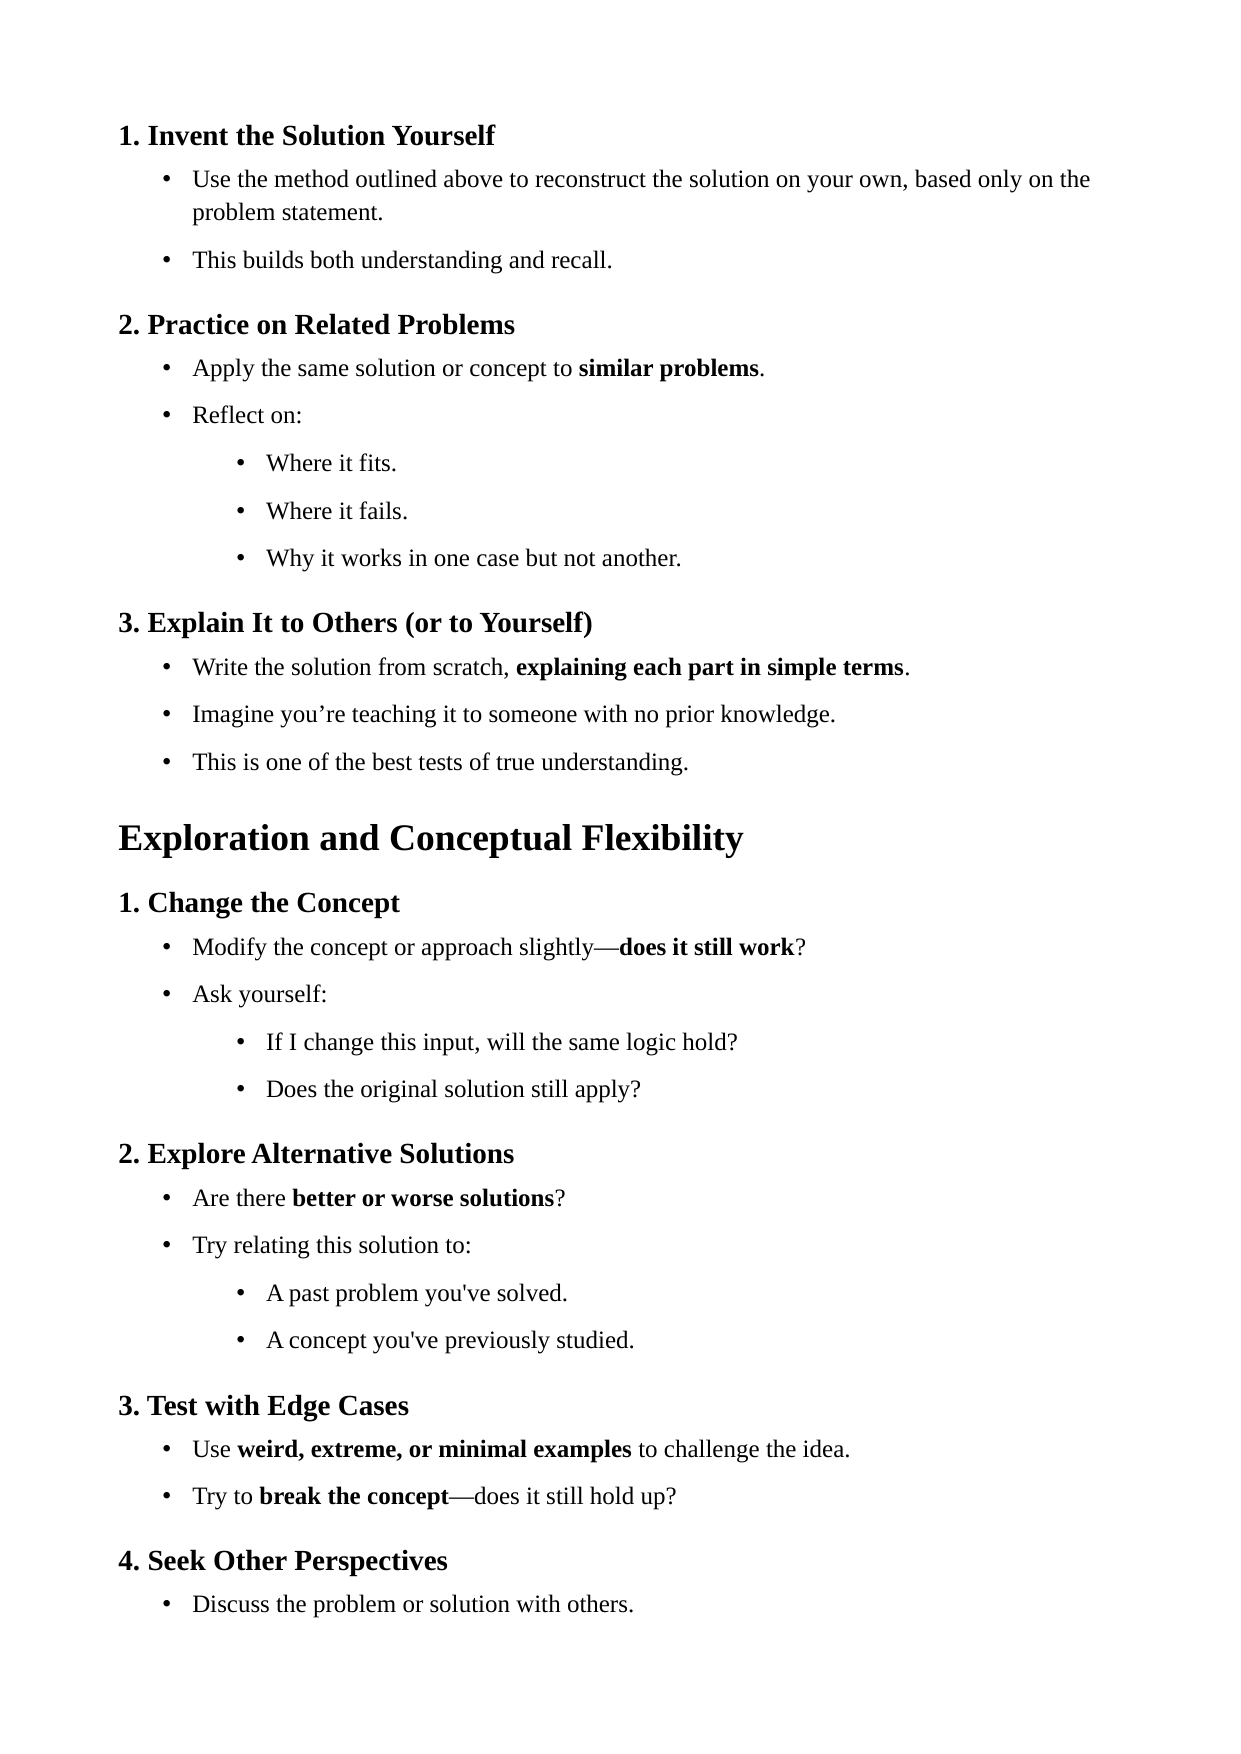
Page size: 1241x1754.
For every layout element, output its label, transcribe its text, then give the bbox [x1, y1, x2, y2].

list Use the method outlined above to reconstruct the solution on your own, based only on the problem statement. [162, 164, 1122, 226]
subtitle 1. Invent the Solution Yourself [118, 118, 1122, 152]
list Are there better or worse solutions? [162, 1183, 1122, 1211]
list Why it works in one case but not another. [236, 543, 1122, 572]
subtitle 1. Change the Concept [118, 886, 1122, 919]
list A past problem you've solved. [236, 1278, 1122, 1307]
subtitle 3. Test with Edge Cases [118, 1388, 1122, 1421]
list Where it fits. [236, 448, 1122, 477]
subtitle 4. Seek Other Perspectives [118, 1543, 1122, 1577]
list Write the solution from scratch, explaining each part in simple terms. [162, 652, 1122, 680]
list Imagine you’re teaching it to someone with no prior knowledge. [162, 699, 1122, 728]
list Use weird, extreme, or minimal examples to challenge the idea. [162, 1434, 1122, 1462]
list Apply the same solution or concept to similar problems. [162, 353, 1122, 382]
list Reflect on: [162, 401, 1122, 429]
list Modify the concept or approach slightly—does it still work? [162, 932, 1122, 960]
list Does the original solution still apply? [236, 1074, 1122, 1103]
list Discuss the problem or solution with others. [162, 1589, 1122, 1618]
subtitle 2. Explore Alternative Solutions [118, 1137, 1122, 1170]
subtitle 2. Practice on Related Problems [118, 307, 1122, 341]
list A concept you've previously studied. [236, 1325, 1122, 1354]
list Where it fails. [236, 496, 1122, 524]
list Ask yourself: [162, 979, 1122, 1008]
list Try relating this solution to: [162, 1230, 1122, 1259]
list This builds both understanding and recall. [162, 245, 1122, 273]
subtitle Exploration and Conceptual Flexibility [118, 815, 1122, 858]
list This is one of the best tests of true understanding. [162, 747, 1122, 776]
subtitle 3. Explain It to Others (or to Yourself) [118, 606, 1122, 639]
list If I change this input, will the same logic hold? [236, 1027, 1122, 1056]
list Try to break the concept—does it still hold up? [162, 1481, 1122, 1510]
